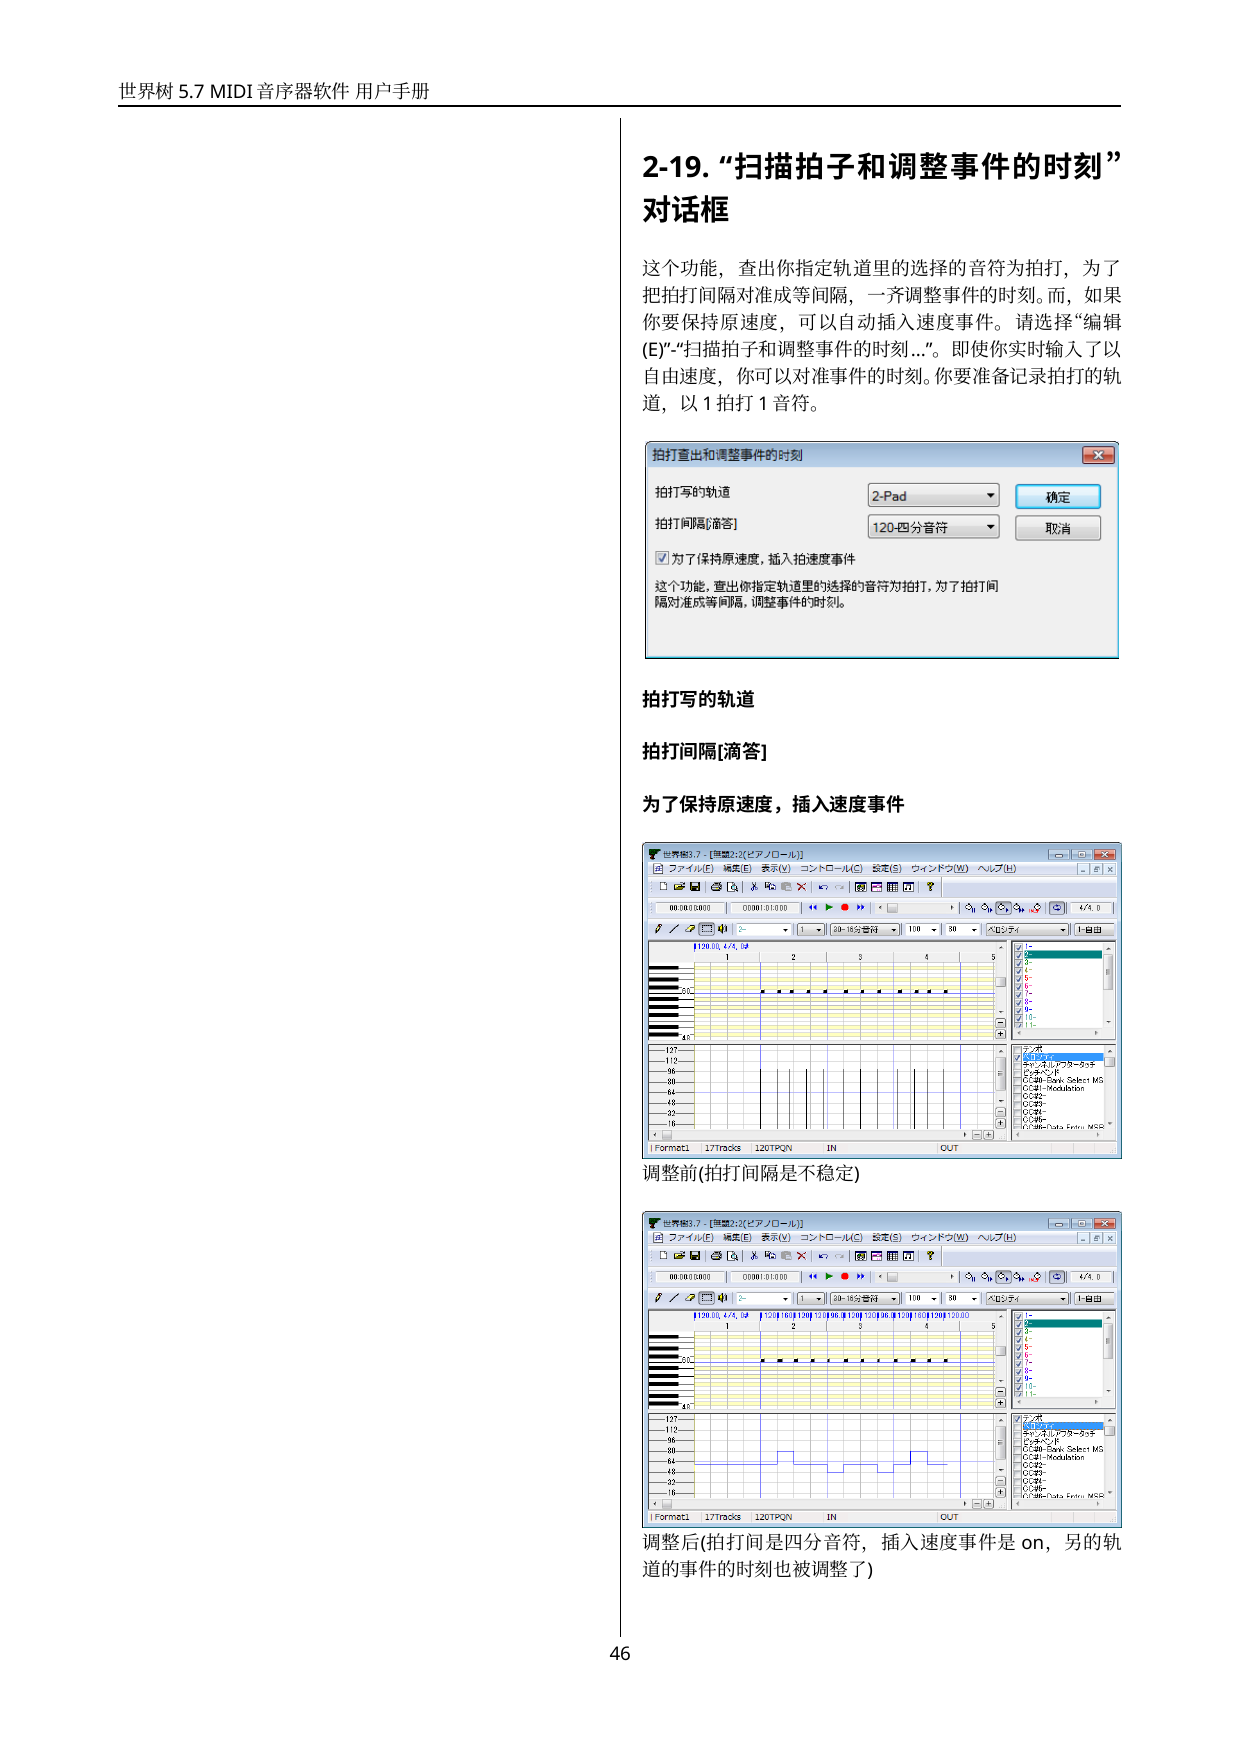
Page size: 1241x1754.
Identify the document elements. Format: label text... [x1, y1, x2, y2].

picture [642, 842, 1122, 1159]
picture [645, 441, 1119, 659]
text 调整后(拍打间是四分音符，插入速度事件是on，另的轨道的事件的时刻也被调整了) [642, 1528, 1122, 1582]
text 为了保持原速度，插入速度事件 [642, 790, 1122, 817]
text 拍打写的轨道 [642, 684, 1122, 711]
text 这个功能，查出你指定轨道里的选择的音符为拍打，为了把拍打间隔对准成等间隔，一齐调整事件的时刻。而，如果你要保持原速度，可以自动插入速度事件。请选择“编辑(E)”-“扫描拍子和调整事件的时刻...”。即使你实时输入了以自由速度，你可以对准事件的时刻。你要准备记录拍打的轨道，以1拍打1音符。 [642, 254, 1122, 416]
text 调整前(拍打间隔是不稳定) [642, 1159, 1122, 1186]
picture [642, 1211, 1122, 1528]
subtitle 2-19. “扫描拍子和调整事件的时刻”对话框 [642, 144, 1122, 228]
text 拍打间隔[滴答] [642, 737, 1122, 764]
